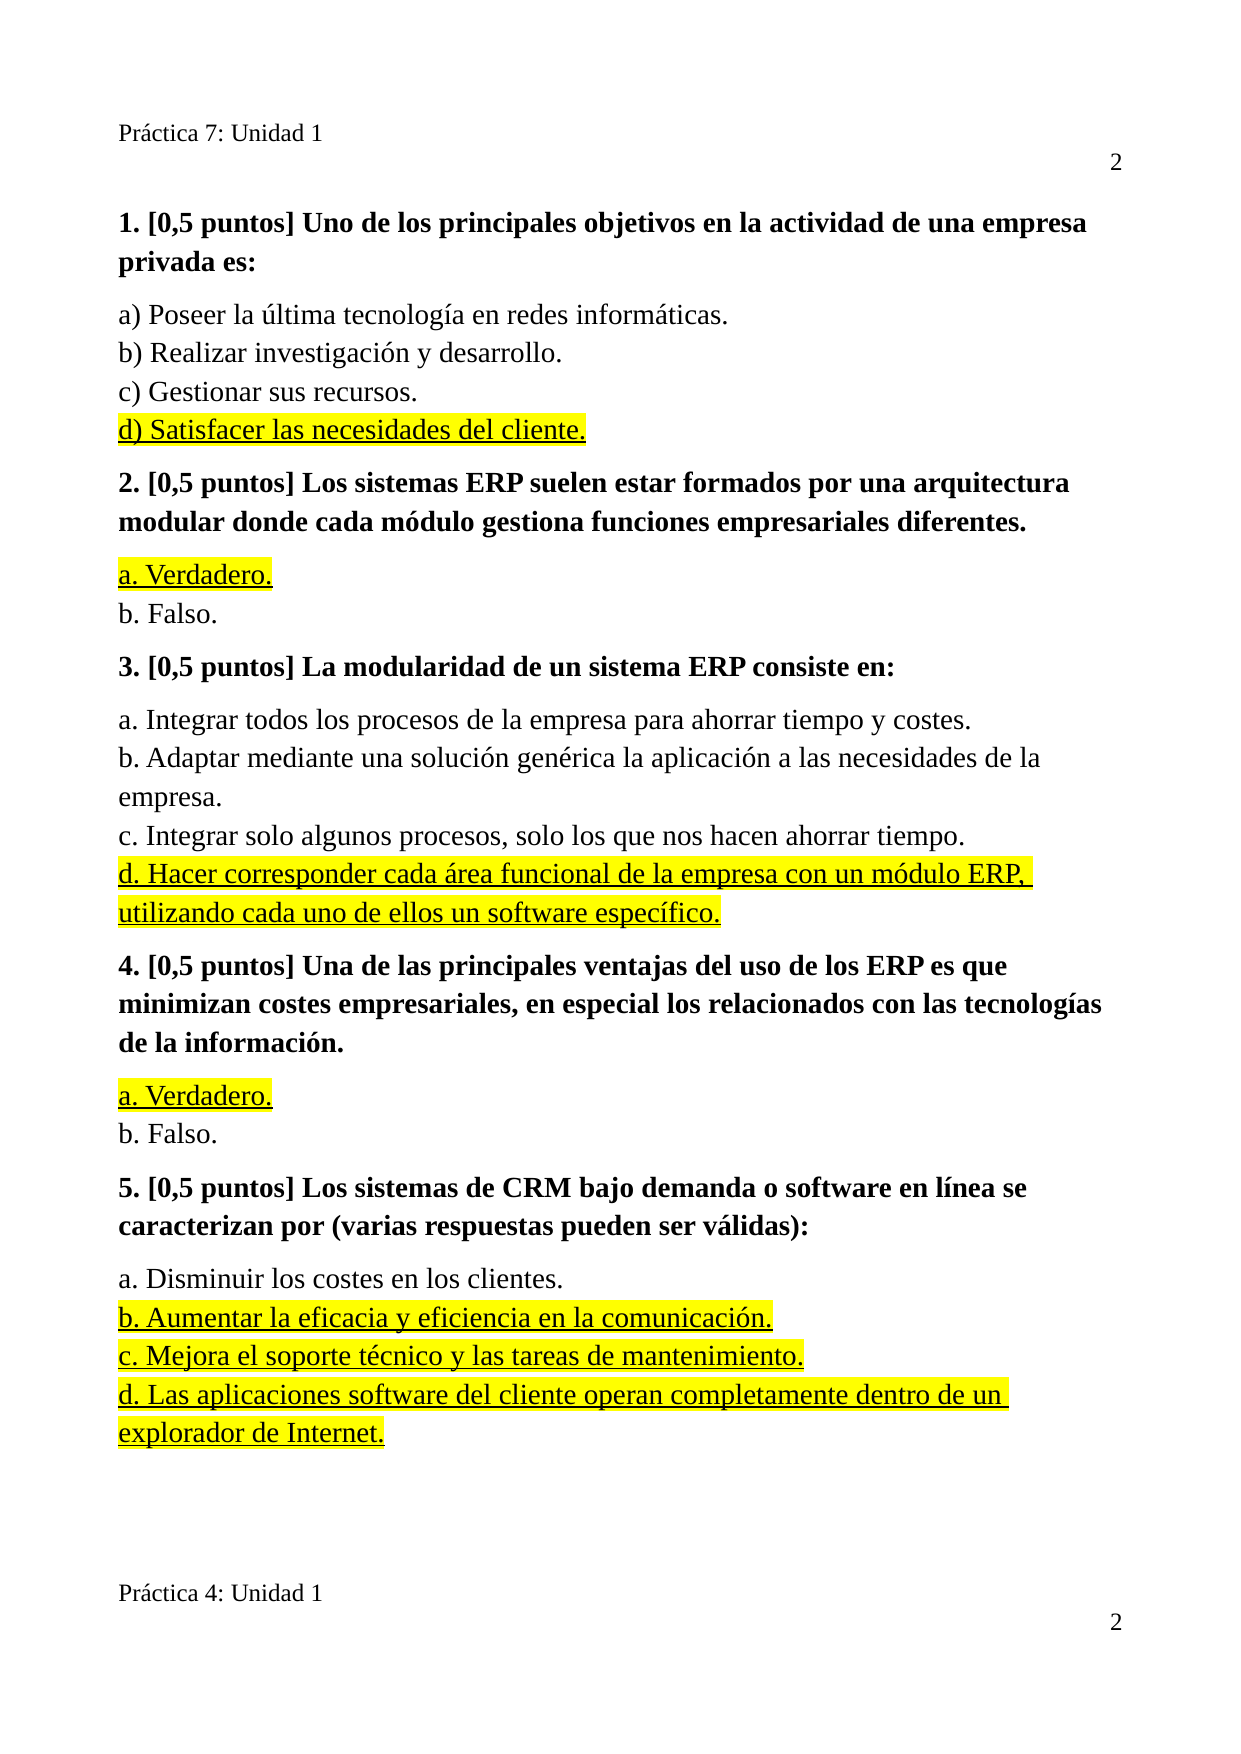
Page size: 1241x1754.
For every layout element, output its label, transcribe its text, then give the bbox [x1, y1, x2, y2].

text a) Poseer la última tecnología en redes informáticas. b) Realizar investigación y desarrollo. c) Gestionar sus recursos. d) Satisfacer las necesidades del cliente. [118, 297, 1122, 446]
text 5. [0,5 puntos] Los sistemas de CRM bajo demanda o software en línea se caracterizan por (varias respuestas pueden ser válidas): [118, 1170, 1122, 1242]
text a. Verdadero. b. Falso. [118, 1078, 1122, 1150]
text 1. [0,5 puntos] Uno de los principales objetivos en la actividad de una empresa privada es: [118, 205, 1122, 277]
text a. Verdadero. b. Falso. [118, 557, 1122, 629]
text 4. [0,5 puntos] Una de las principales ventajas del uso de los ERP es que minimizan costes empresariales, en especial los relacionados con las tecnologías de la información. [118, 948, 1122, 1058]
text 3. [0,5 puntos] La modularidad de un sistema ERP consiste en: [118, 649, 1122, 682]
text a. Disminuir los costes en los clientes. b. Aumentar la eficacia y eficiencia en la comunicación. c. Mejora el soporte técnico y las tareas de mantenimiento. d. Las aplicaciones software del cliente operan completamente dentro de un explorador de Internet. [118, 1261, 1122, 1449]
text 2. [0,5 puntos] Los sistemas ERP suelen estar formados por una arquitectura modular donde cada módulo gestiona funciones empresariales diferentes. [118, 466, 1122, 538]
text a. Integrar todos los procesos de la empresa para ahorrar tiempo y costes. b. Adaptar mediante una solución genérica la aplicación a las necesidades de la empresa. c. Integrar solo algunos procesos, solo los que nos hacen ahorrar tiempo. d. Hacer corresponder cada área funcional de la empresa con un módulo ERP, utilizando cada uno de ellos un software específico. [118, 702, 1122, 928]
